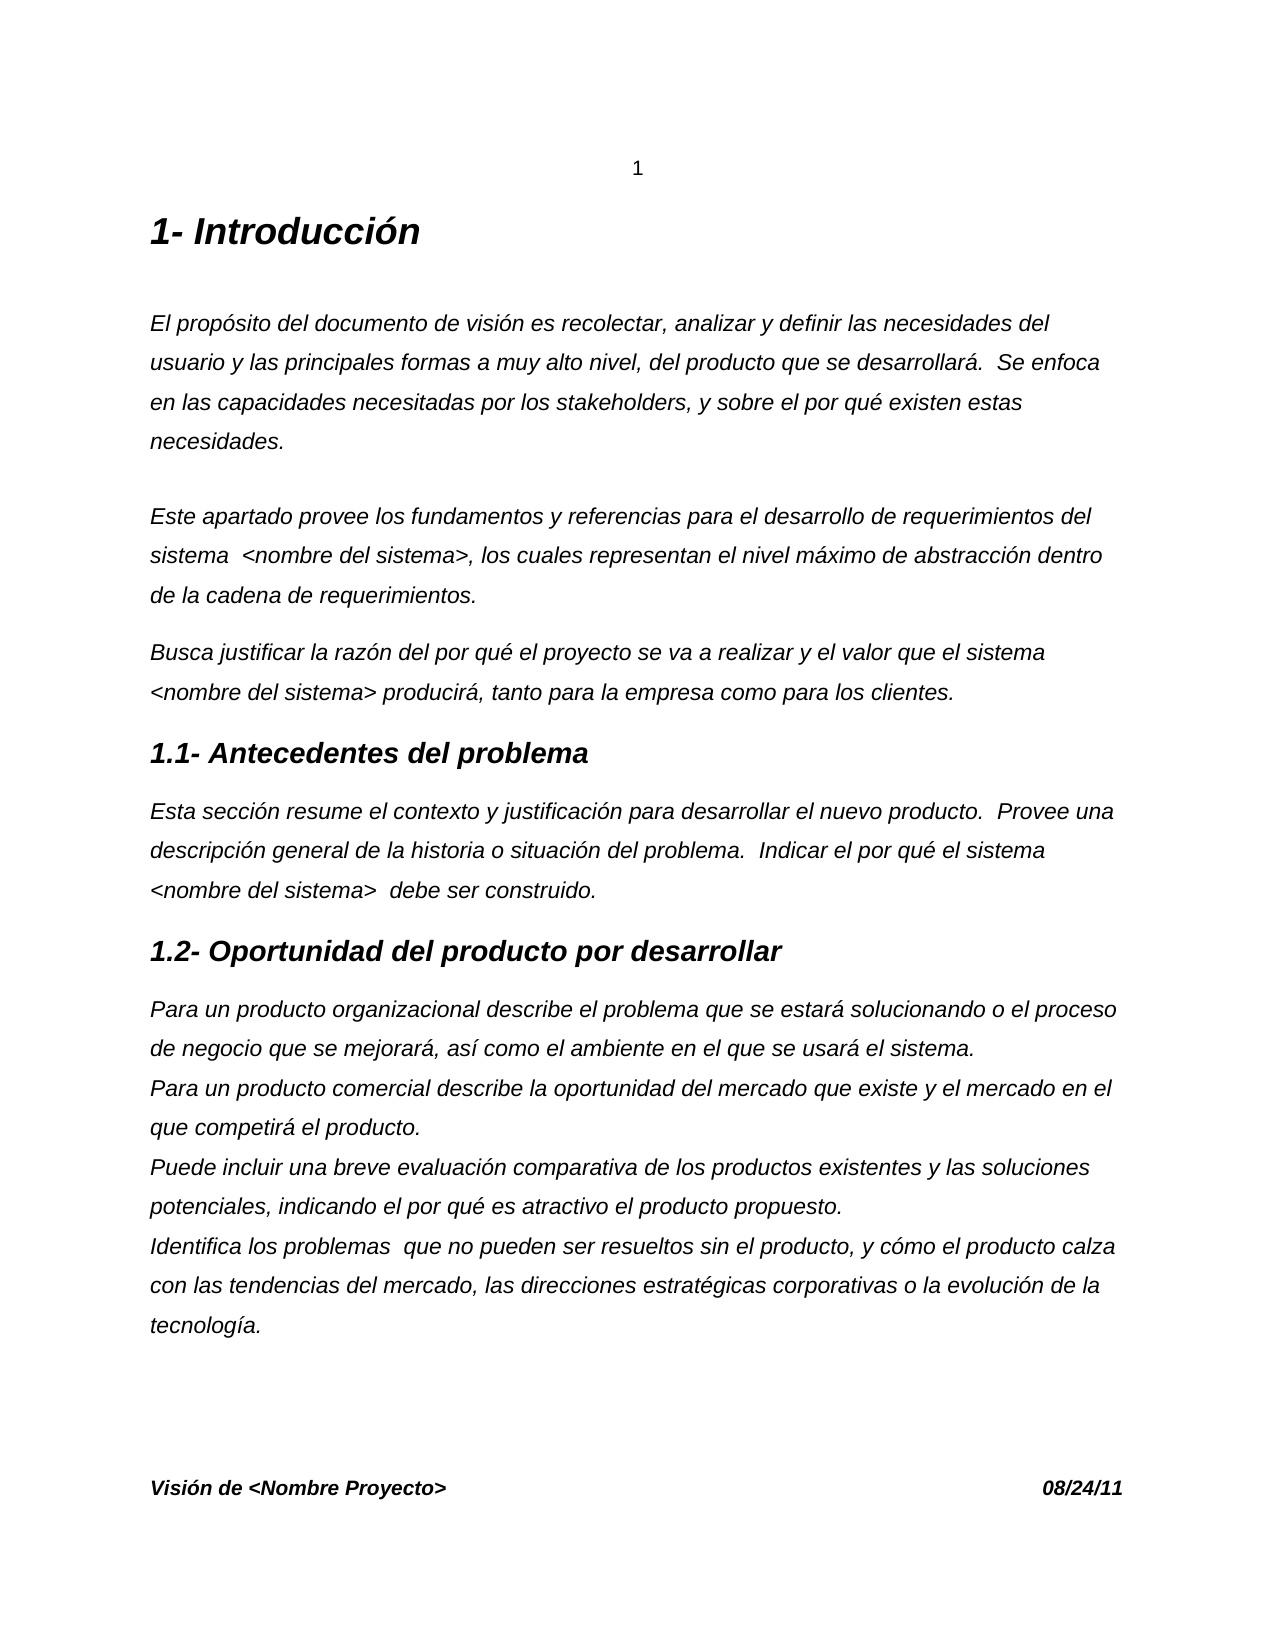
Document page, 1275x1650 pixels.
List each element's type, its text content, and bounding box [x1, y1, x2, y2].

text Busca justificar la razón del por qué el proyecto se va a realizar y el valor que el sistema <nombre del sistema> producirá, tanto para la empresa como para los clientes. [150, 639, 1125, 705]
text 1- Introducción [150, 209, 1125, 252]
text El propósito del documento de visión es recolectar, analizar y definir las necesidades del usuario y las principales formas a muy alto nivel, del producto que se desarrollará. Se enfoca en las capacidades necesitadas por los stakeholders, y sobre el por qué existen estas necesidades. [150, 309, 1125, 454]
text Este apartado provee los fundamentos y referencias para el desarrollo de requerimientos del sistema <nombre del sistema>, los cuales representan el nivel máximo de abstracción dentro de la cadena de requerimientos. [150, 503, 1125, 608]
text 1.1- Antecedentes del problema [150, 736, 1125, 769]
text Esta sección resume el contexto y justificación para desarrollar el nuevo producto. Provee una descripción general de la historia o situación del problema. Indicar el por qué el sistema <nombre del sistema> debe ser construido. [150, 798, 1125, 903]
text 1.2- Oportunidad del producto por desarrollar [150, 934, 1125, 967]
text Para un producto organizacional describe el problema que se estará solucionando o el proceso de negocio que se mejorará, así como el ambiente en el que se usará el sistema. [150, 996, 1125, 1062]
text Para un producto comercial describe la oportunidad del mercado que existe y el mercado en el que competirá el producto. [150, 1075, 1125, 1141]
text Puede incluir una breve evaluación comparativa de los productos existentes y las soluciones potenciales, indicando el por qué es atractivo el producto propuesto. [150, 1154, 1125, 1220]
text Identifica los problemas que no pueden ser resueltos sin el producto, y cómo el producto calza con las tendencias del mercado, las direcciones estratégicas corporativas o la evolución de la tecnología. [150, 1233, 1125, 1338]
